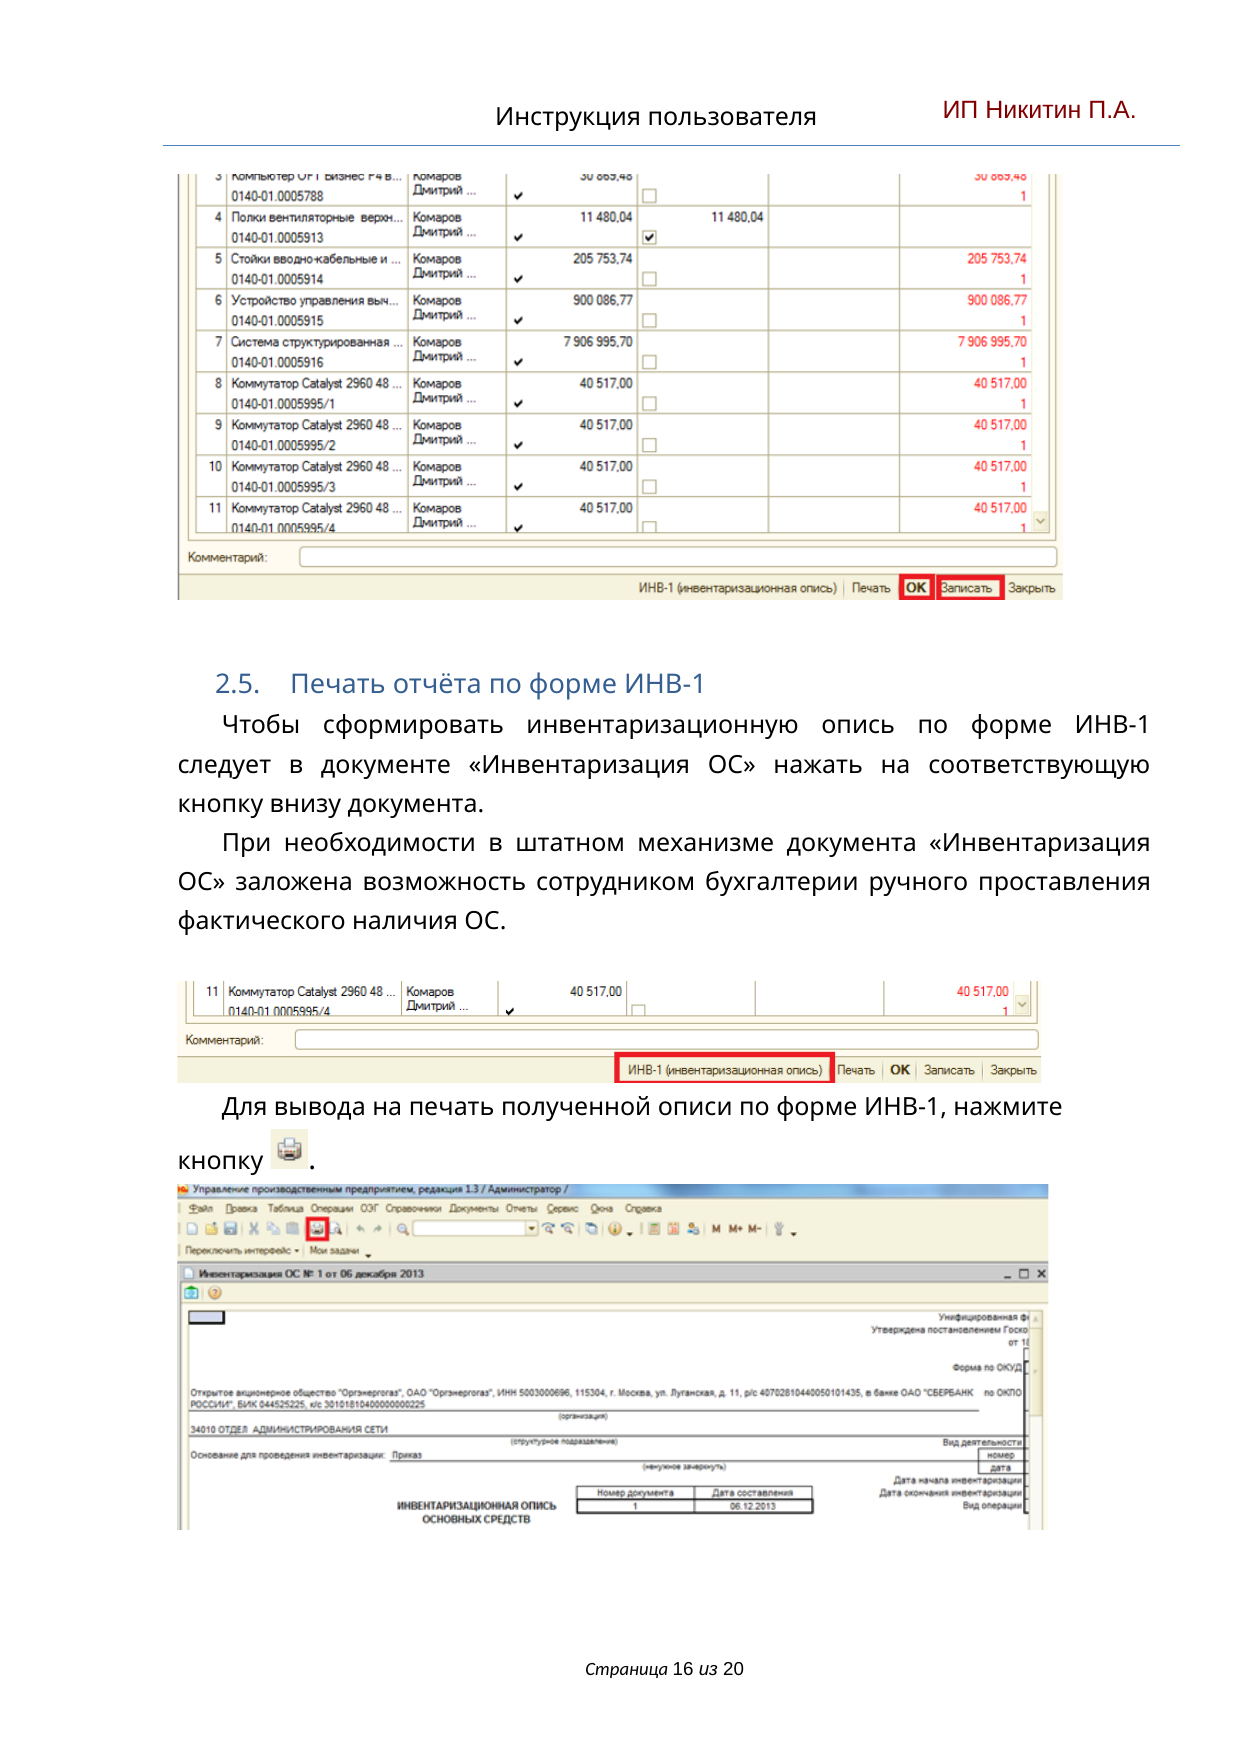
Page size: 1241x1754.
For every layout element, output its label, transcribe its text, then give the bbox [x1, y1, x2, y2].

list Чтобы сформировать инвентаризационную опись по форме ИНВ-1 следует в документе «Инвентаризация ОС» нажать на соответствующую кнопку внизу документа. [177, 707, 1152, 819]
list При необходимости в штатном механизме документа «Инвентаризация ОС» заложена возможность сотрудником бухгалтерии ручного проставления фактического наличия ОС. [177, 824, 1152, 937]
picture [177, 1184, 1049, 1530]
list Для вывода на печать полученной описи по форме ИНВ-1, нажмите кнопку . [177, 1089, 1152, 1178]
picture [177, 981, 1042, 1083]
picture [177, 174, 1064, 600]
picture [270, 1129, 308, 1169]
subtitle Печать отчёта по форме ИНВ-1 [215, 665, 1152, 702]
